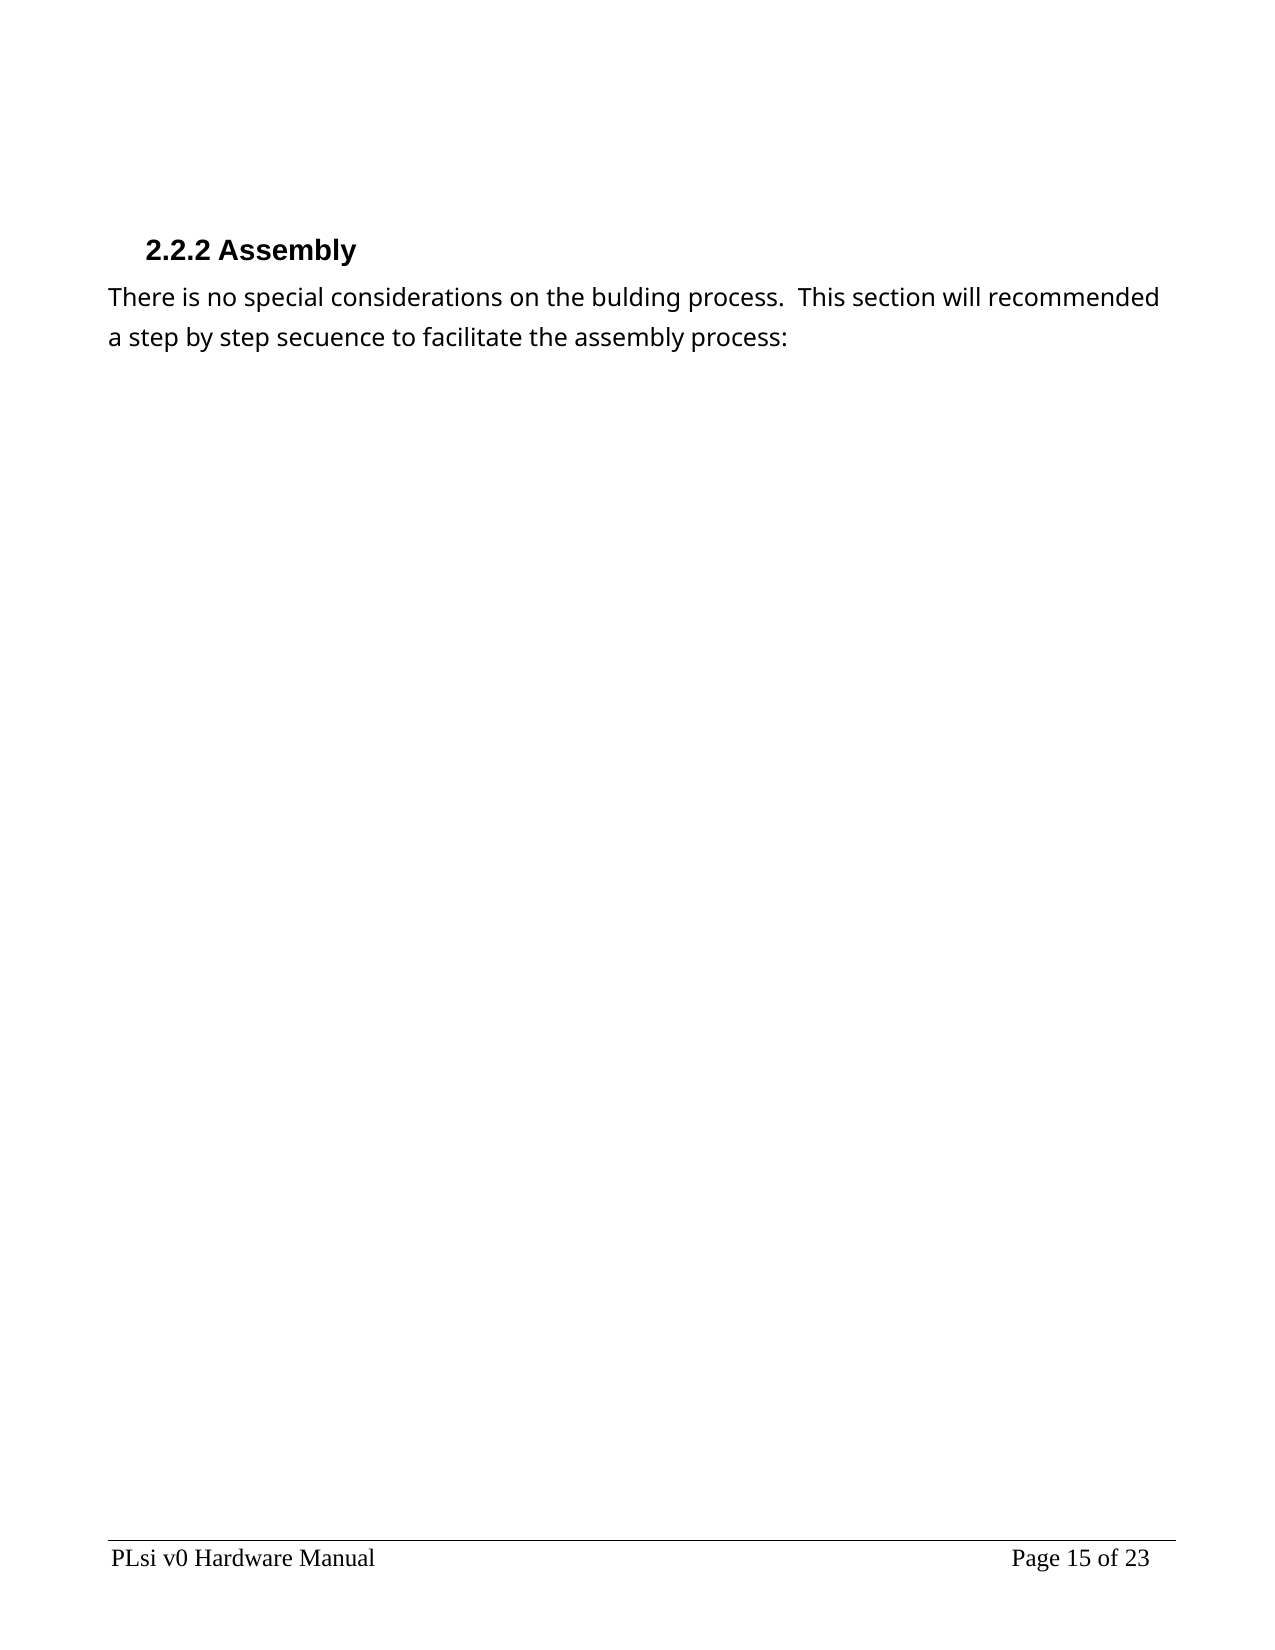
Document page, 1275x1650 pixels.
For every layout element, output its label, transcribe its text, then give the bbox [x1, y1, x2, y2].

text There is no special considerations on the bulding process. This section will recommended a step by step secuence to facilitate the assembly process: [108, 279, 1176, 354]
subtitle 2.2.2 Assembly [145, 233, 1176, 267]
